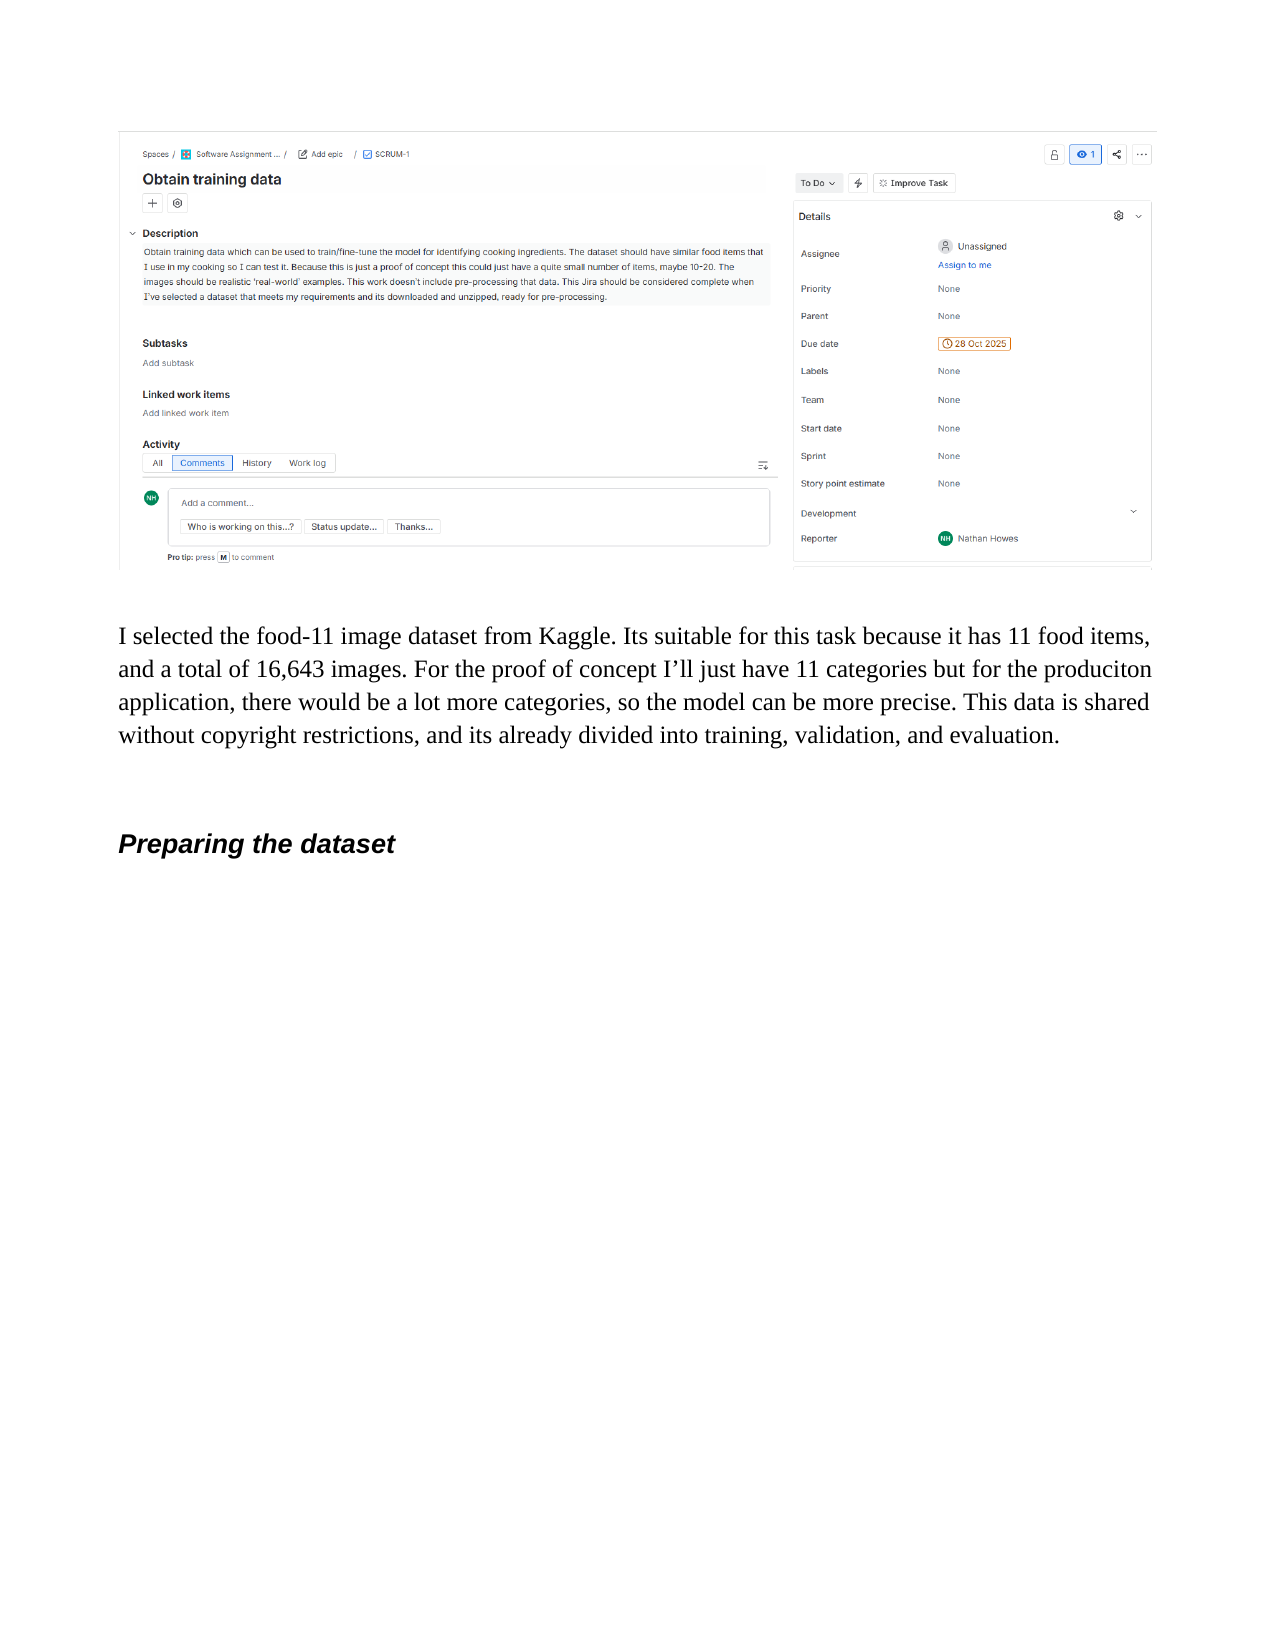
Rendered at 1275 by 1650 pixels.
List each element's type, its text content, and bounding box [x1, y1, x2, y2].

text I selected the food-11 image dataset from Kaggle. Its suitable for this task because it has 11 food items, and a total of 16,643 images. For the proof of concept I’ll just have 11 categories but for the produciton application, there would be a lot more categories, so the model can be more precise. This data is shared without copyright restrictions, and its already divided into training, validation, and evaluation. [118, 621, 1157, 749]
picture [118, 131, 1157, 570]
subtitle Preparing the dataset [118, 828, 1157, 859]
